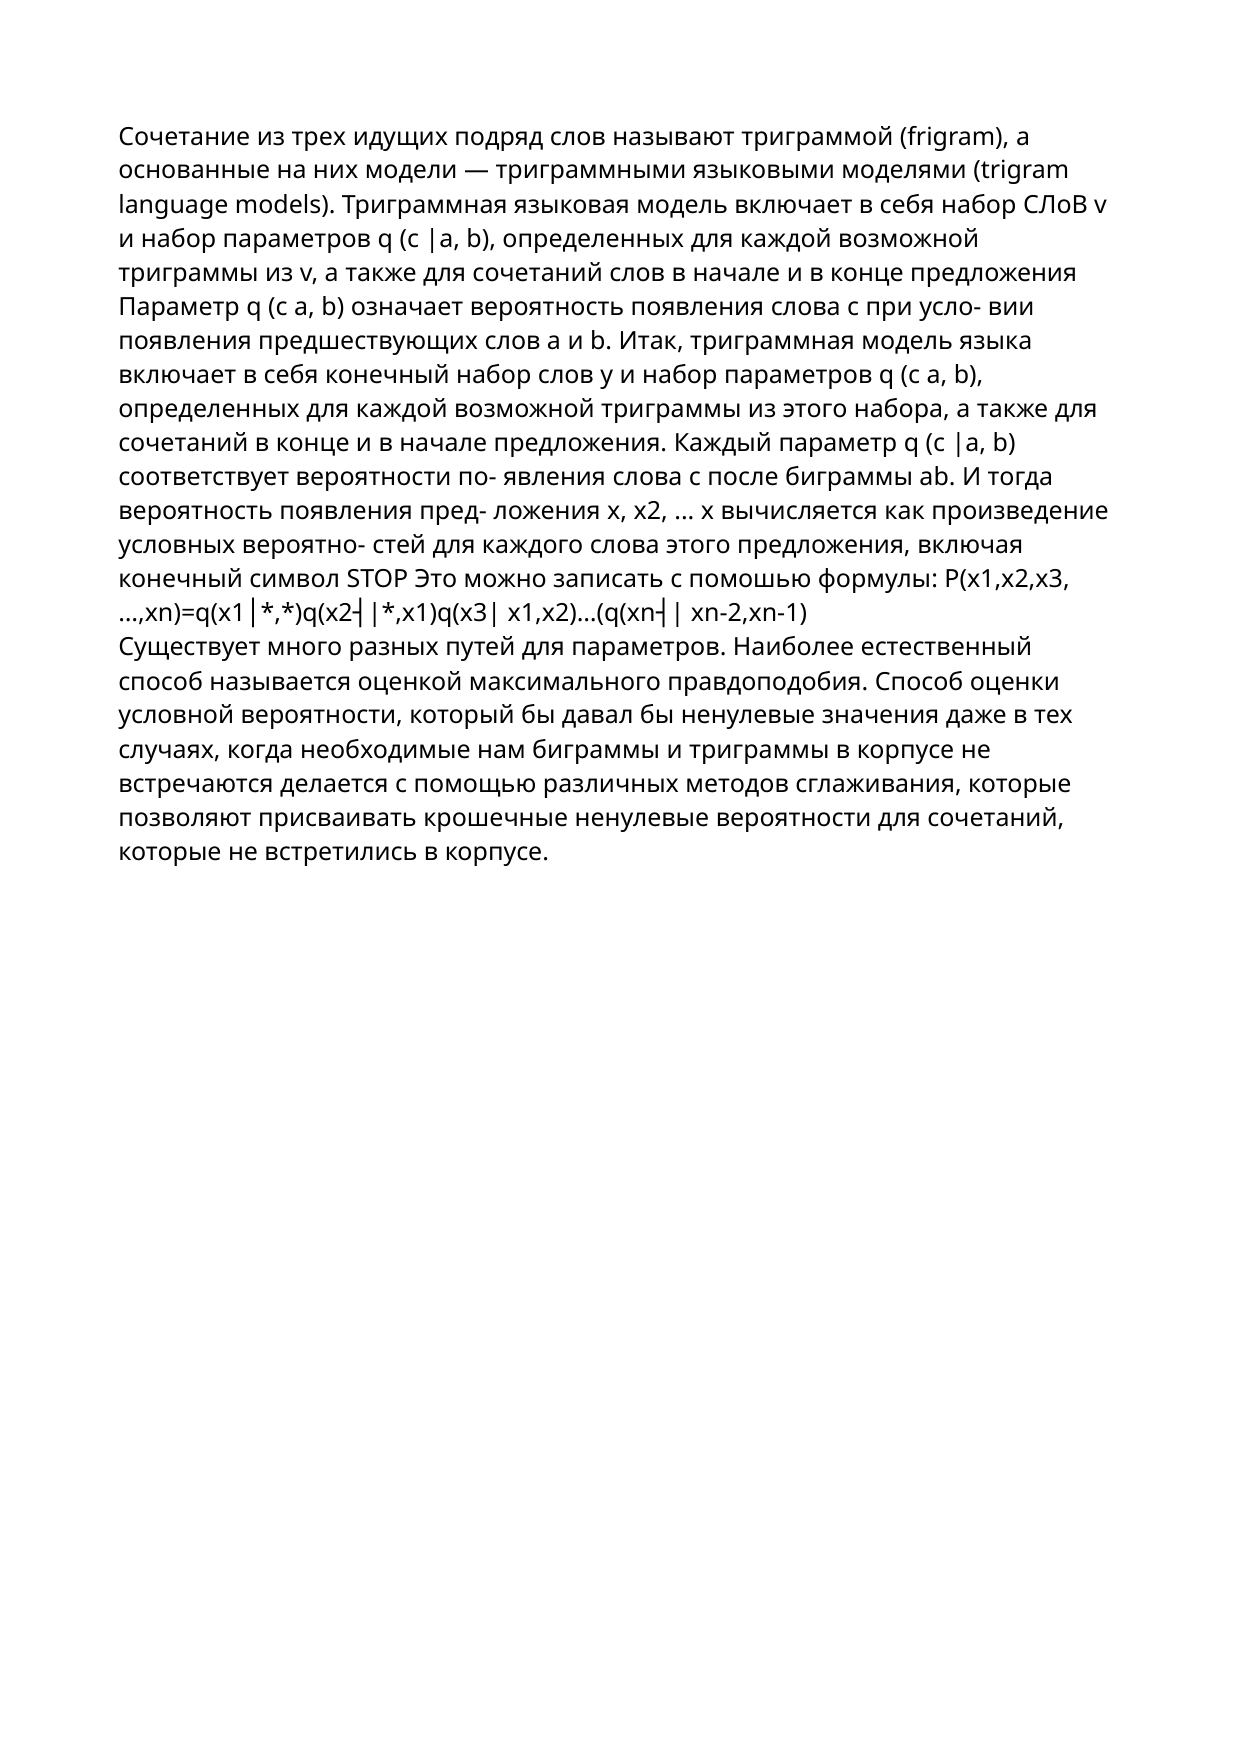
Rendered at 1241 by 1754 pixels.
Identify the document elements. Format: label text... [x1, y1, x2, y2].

text Сочетание из трех идущих подряд слов называют триграммой (frigram), а основанные на них модели — триграммными языковыми моделями (trigram language models). Триграммная языковая модель включает в себя набор СЛоВ v и набор параметров q (с |а, b), определенных для каждой возможной триграммы из v, а также для сочетаний слов в начале и в конце предложения Параметр q (с а, b) означает вероятность появления слова с при усло- вии появления предшествующих слов а и b. Итак, триграммная модель языка включает в себя конечный набор слов у и набор параметров q (с а, b), определенных для каждой возможной триграммы из этого набора, а также для сочетаний в конце и в начале предложения. Каждый параметр q (с |а, b) соответствует вероятности по- явления слова с после биграммы аb. И тогда вероятность появления пред- ложения х, х2, ... х вычисляется как произведение условных вероятно- стей для каждого слова этого предложения, включая конечный символ SТОР Это можно записать с помошью формулы: P(x1,x2,x3,…,xn)=q(x1│*,*)q(x2┤|*,x1)q(x3| x1,x2)…(q(xn┤| xn-2,xn-1) Существует много разных путей для параметров. Наиболее естественный способ называется оценкой максимального правдоподобия. Способ оценки условной вероятности, который бы давал бы ненулевые значения даже в тех случаях, когда необходимые нам биграммы и триграммы в корпусе не встречаются делается с помощью различных методов сглаживания, которые позволяют присваивать крошечные ненулевые вероятности для сочетаний, которые не встретились в корпусе. [118, 118, 1122, 867]
